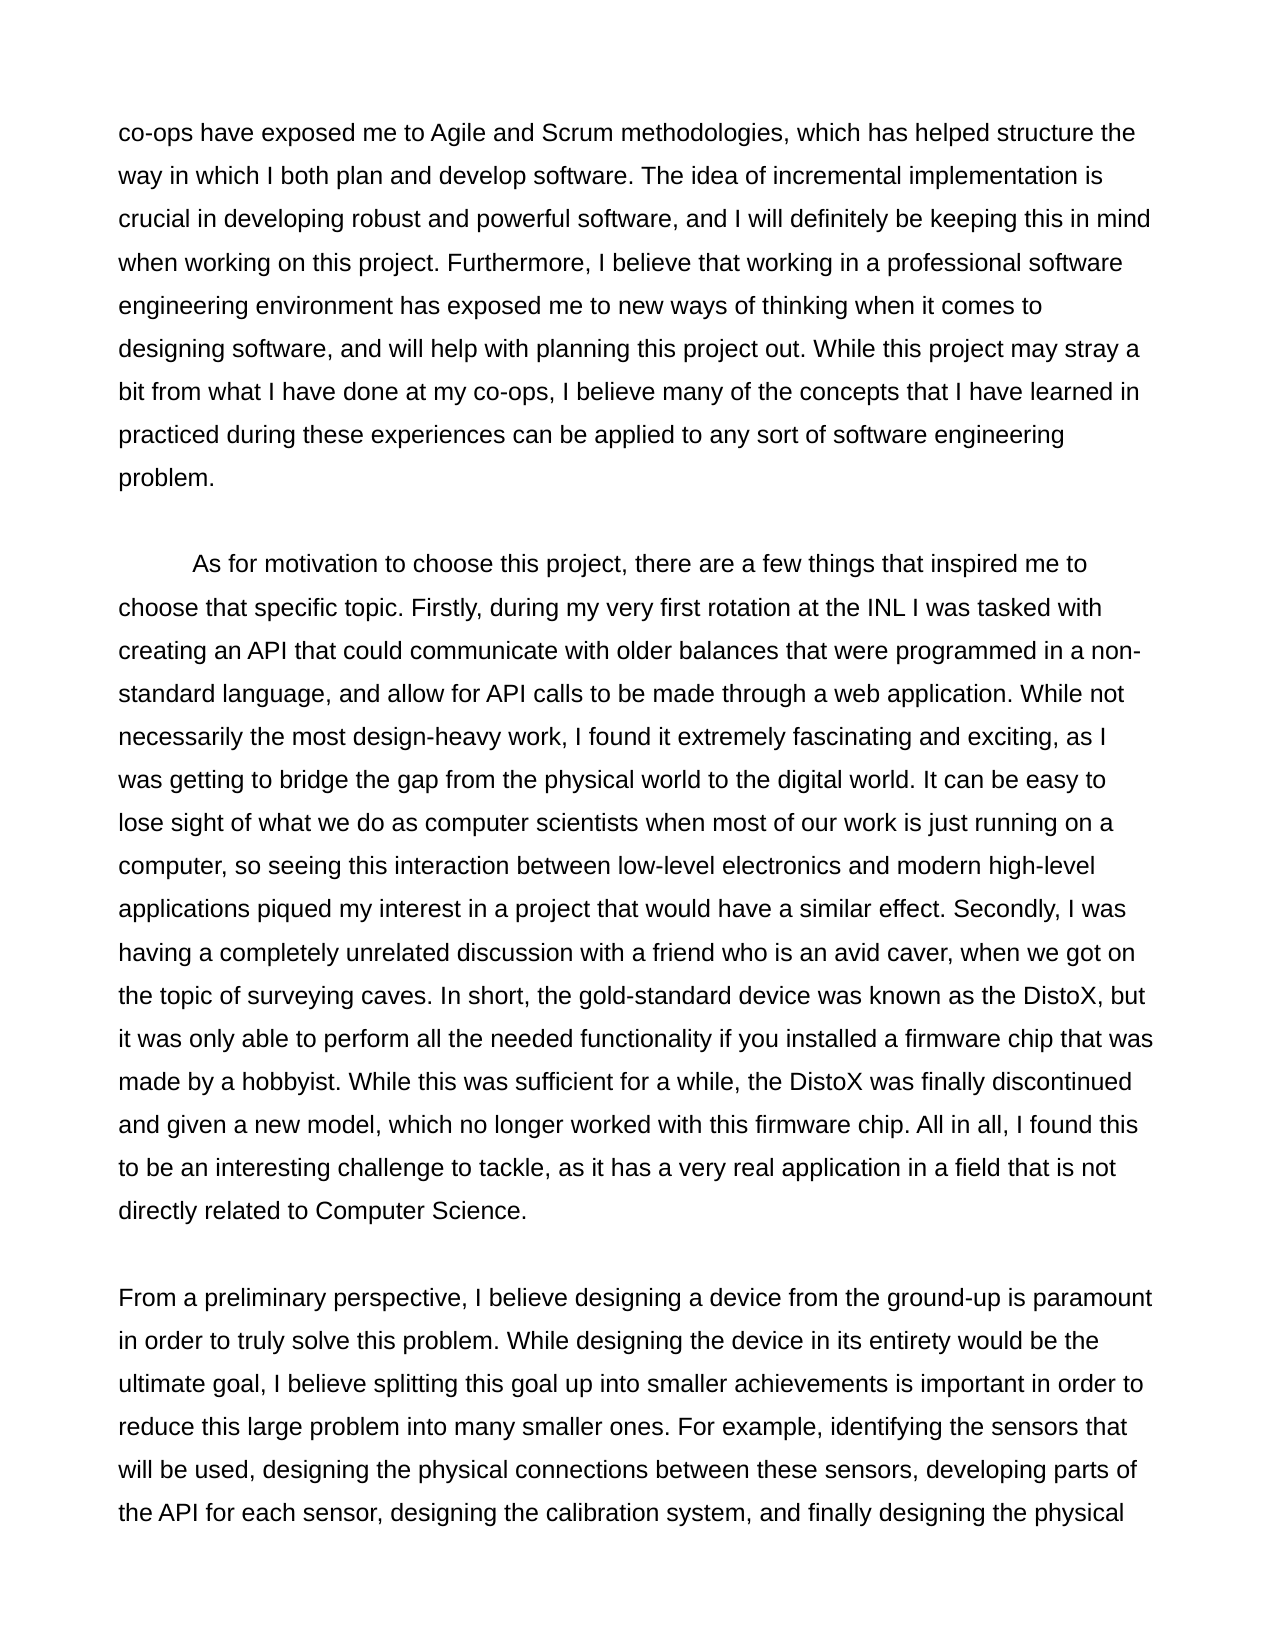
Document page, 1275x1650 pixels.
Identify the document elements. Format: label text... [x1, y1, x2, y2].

text From a preliminary perspective, I believe designing a device from the ground-up is paramount in order to truly solve this problem. While designing the device in its entirety would be the ultimate goal, I believe splitting this goal up into smaller achievements is important in order to reduce this large problem into many smaller ones. For example, identifying the sensors that will be used, designing the physical connections between these sensors, developing parts of the API for each sensor, designing the calibration system, and finally designing the physical [118, 1282, 1157, 1527]
text As for motivation to choose this project, there are a few things that inspired me to choose that specific topic. Firstly, during my very first rotation at the INL I was tasked with creating an API that could communicate with older balances that were programmed in a non-standard language, and allow for API calls to be made through a web application. While not necessarily the most design-heavy work, I found it extremely fascinating and exciting, as I was getting to bridge the gap from the physical world to the digital world. It can be easy to lose sight of what we do as computer scientists when most of our work is just running on a computer, so seeing this interaction between low-level electronics and modern high-level applications piqued my interest in a project that would have a similar effect. Secondly, I was having a completely unrelated discussion with a friend who is an avid caver, when we got on the topic of surveying caves. In short, the gold-standard device was known as the DistoX, but it was only able to perform all the needed functionality if you installed a firmware chip that was made by a hobbyist. While this was sufficient for a while, the DistoX was finally discontinued and given a new model, which no longer worked with this firmware chip. All in all, I found this to be an interesting challenge to tackle, as it has a very real application in a field that is not directly related to Computer Science. [118, 549, 1157, 1225]
text co-ops have exposed me to Agile and Scrum methodologies, which has helped structure the way in which I both plan and develop software. The idea of incremental implementation is crucial in developing robust and powerful software, and I will definitely be keeping this in mind when working on this project. Furthermore, I believe that working in a professional software engineering environment has exposed me to new ways of thinking when it comes to designing software, and will help with planning this project out. While this project may stray a bit from what I have done at my co-ops, I believe many of the concepts that I have learned in practiced during these experiences can be applied to any sort of software engineering problem. [118, 118, 1157, 492]
